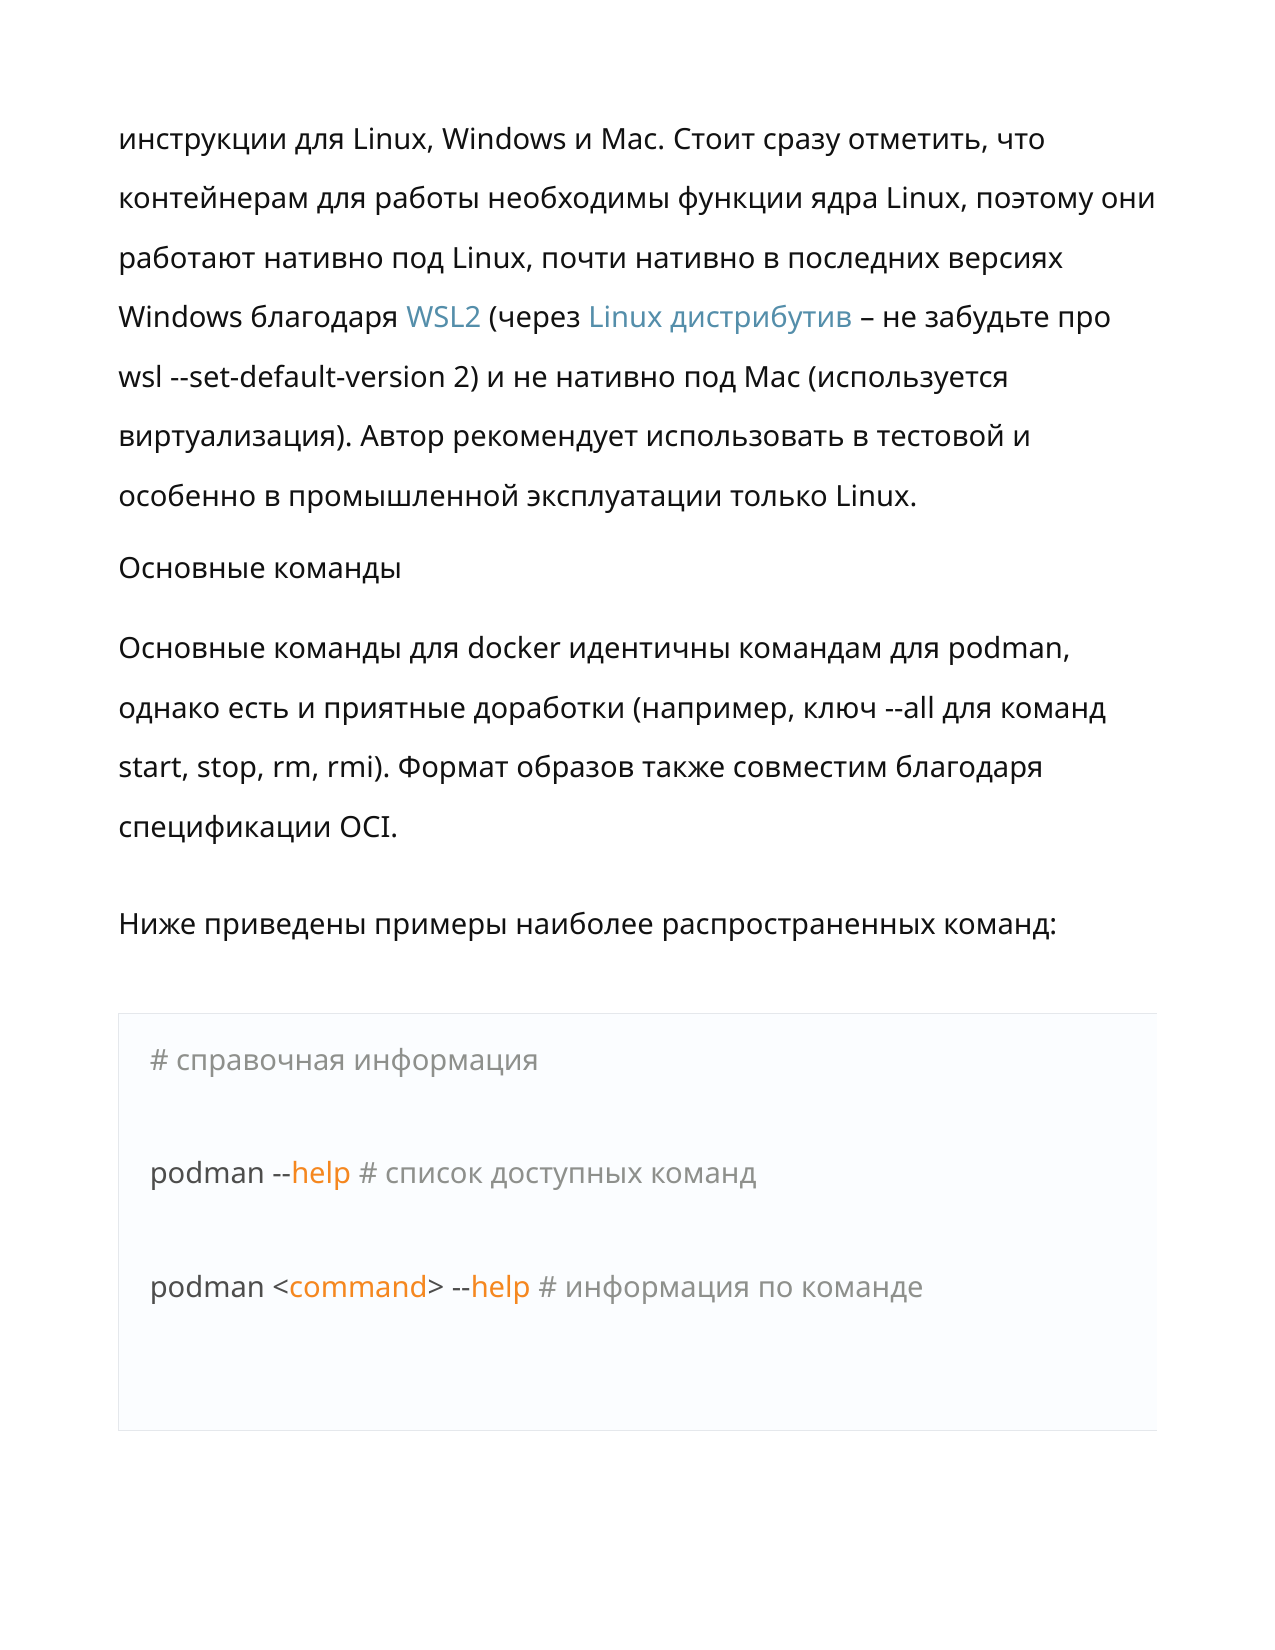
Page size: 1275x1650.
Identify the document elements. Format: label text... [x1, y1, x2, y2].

text podman <command> --help # информация по команде [119, 1239, 1157, 1306]
subtitle Основные команды [118, 547, 1157, 587]
text Основные команды для docker идентичны командам для podman, однако есть и приятные доработки (например, ключ --all для команд start, stop, rm, rmi). Формат образов также совместим благодаря спецификации OCI. [118, 628, 1157, 846]
text инструкции для Linux, Windows и Mac. Стоит сразу отметить, что контейнерам для работы необходимы функции ядра Linux, поэтому они работают нативно под Linux, почти нативно в последних версиях Windows благодаря WSL2 (через Linux дистрибутив – не забудьте про wsl --set-default-version 2) и не нативно под Mac (используется виртуализация). Автор рекомендует использовать в тестовой и особенно в промышленной эксплуатации только Linux. [118, 118, 1157, 515]
text # справочная информация [119, 1014, 1157, 1079]
text podman --help # список доступных команд [119, 1126, 1157, 1192]
text Ниже приведены примеры наиболее распространенных команд: [118, 903, 1157, 943]
